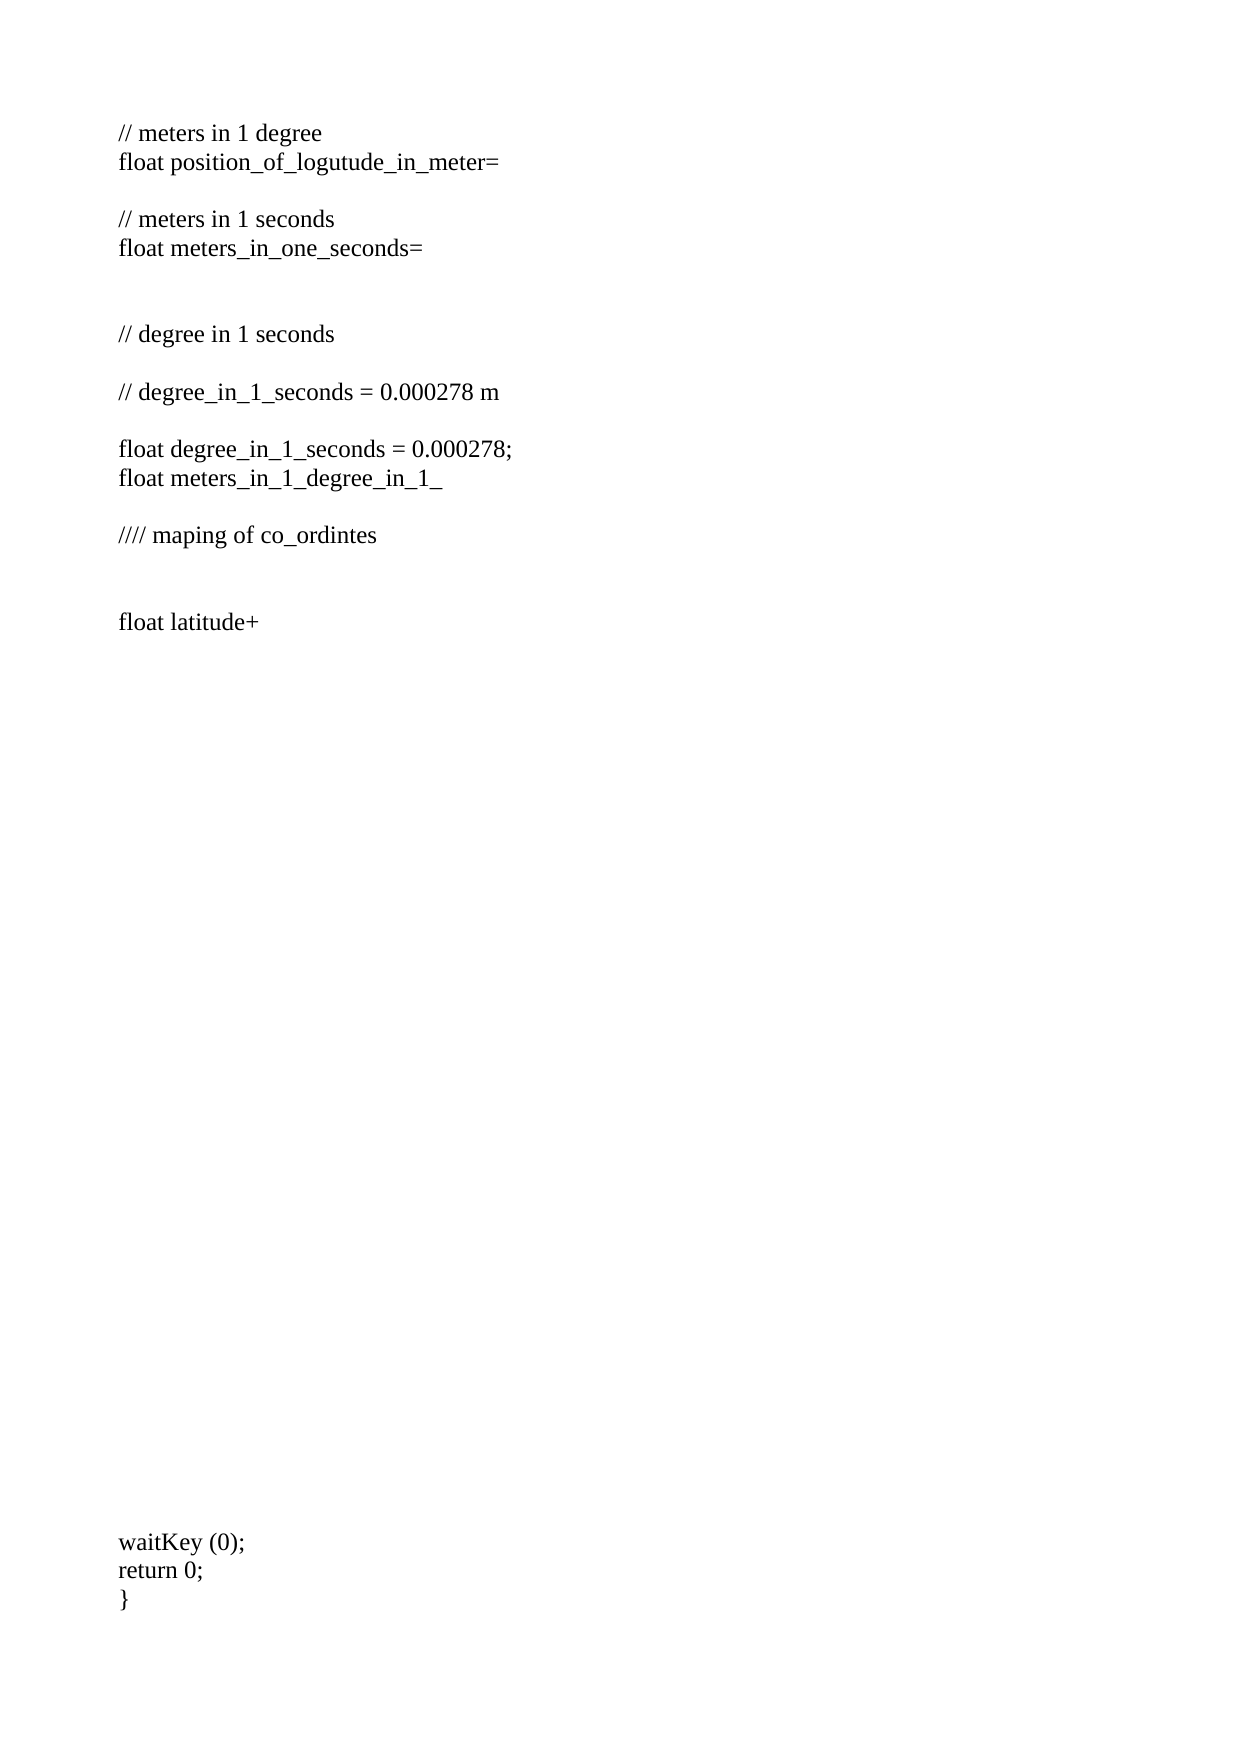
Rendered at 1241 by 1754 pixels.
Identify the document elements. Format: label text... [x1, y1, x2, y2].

text // meters in 1 degree [118, 118, 1122, 147]
text // degree in 1 seconds [118, 319, 1122, 348]
text // meters in 1 seconds [118, 204, 1122, 233]
text // degree_in_1_seconds = 0.000278 m [118, 377, 1122, 406]
text float latitude+ [118, 607, 1122, 636]
text float meters_in_1_degree_in_1_ [118, 463, 1122, 492]
text } [118, 1584, 1122, 1613]
text return 0; [118, 1556, 1122, 1584]
text float degree_in_1_seconds = 0.000278; [118, 434, 1122, 463]
text waitKey (0); [118, 1527, 1122, 1556]
text //// maping of co_ordintes [118, 521, 1122, 549]
text float position_of_logutude_in_meter= [118, 147, 1122, 176]
text float meters_in_one_seconds= [118, 233, 1122, 262]
